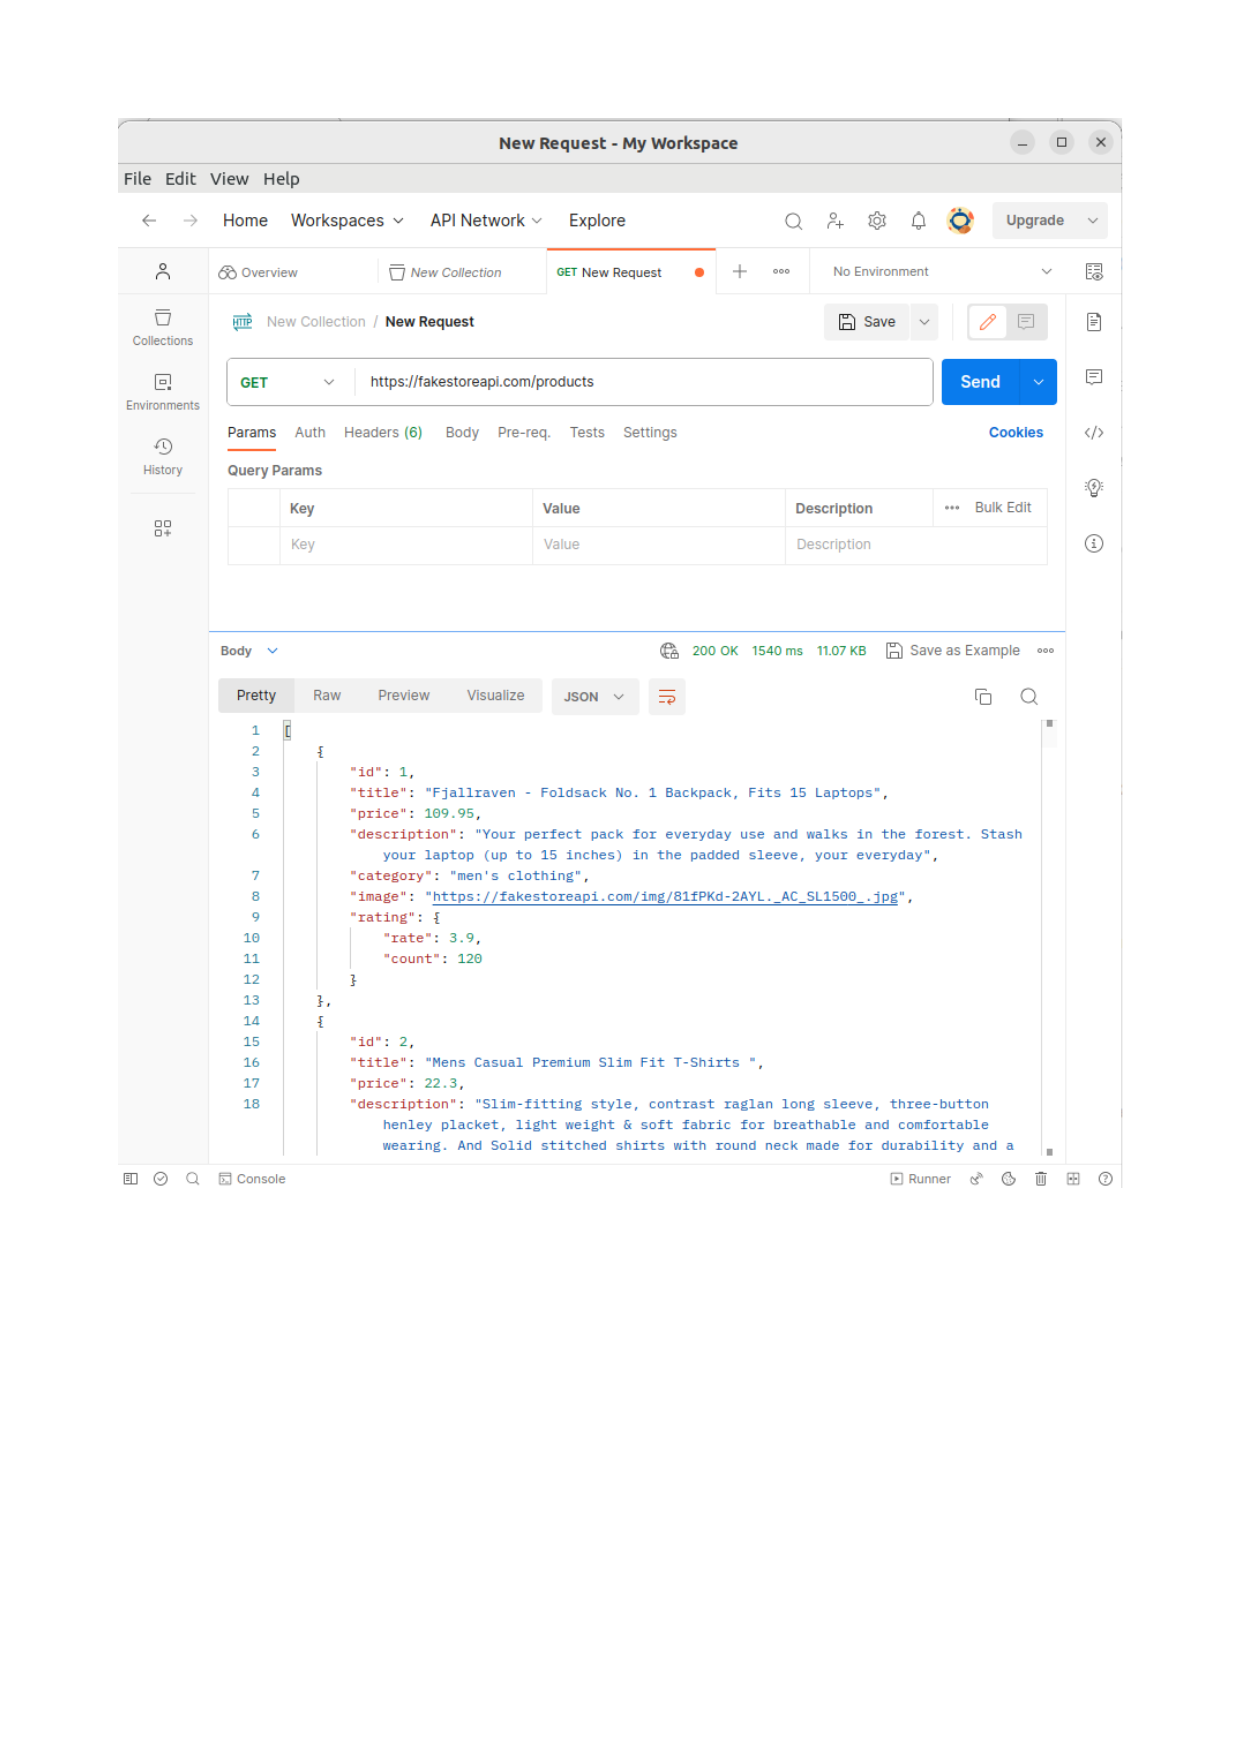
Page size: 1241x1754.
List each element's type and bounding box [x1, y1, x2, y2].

picture [118, 118, 1123, 1188]
